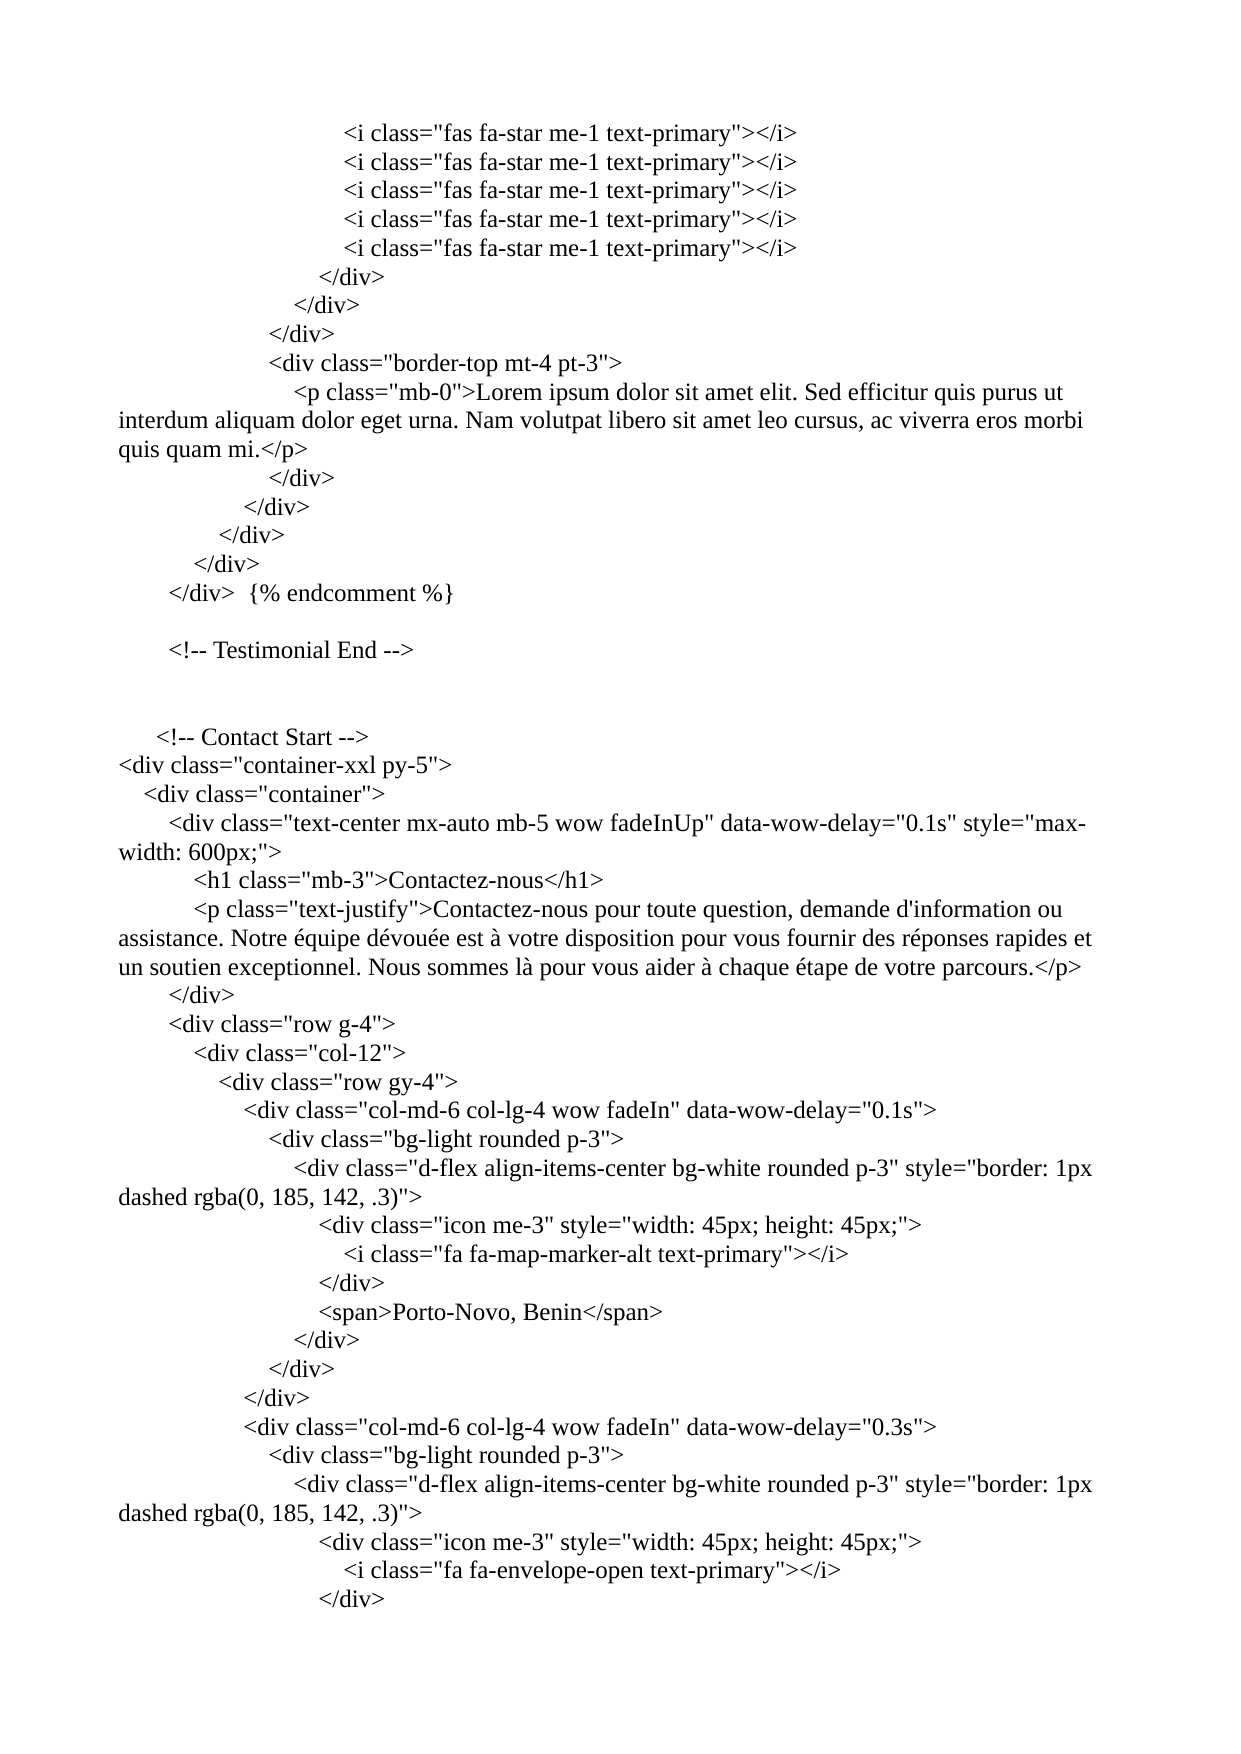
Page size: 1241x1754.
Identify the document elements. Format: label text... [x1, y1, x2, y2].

text <i class="fas fa-star me-1 text-primary"></i> [118, 204, 1122, 233]
text <h1 class="mb-3">Contactez-nous</h1> [118, 866, 1122, 894]
text </div> [118, 521, 1122, 549]
text <div class="d-flex align-items-center bg-white rounded p-3" style="border: 1px dashed rgba(0, 185, 142, .3)"> [118, 1469, 1122, 1527]
text </div> [118, 549, 1122, 578]
text </div> [118, 291, 1122, 319]
text </div> [118, 262, 1122, 291]
text <div class="col-md-6 col-lg-4 wow fadeIn" data-wow-delay="0.1s"> [118, 1096, 1122, 1124]
text <div class="container-xxl py-5"> [118, 751, 1122, 779]
text <!-- Testimonial End --> [118, 636, 1122, 664]
text <i class="fas fa-star me-1 text-primary"></i> [118, 233, 1122, 262]
text <div class="icon me-3" style="width: 45px; height: 45px;"> [118, 1527, 1122, 1556]
text <p class="mb-0">Lorem ipsum dolor sit amet elit. Sed efficitur quis purus ut interdum aliquam dolor eget urna. Nam volutpat libero sit amet leo cursus, ac viverra eros morbi quis quam mi.</p> [118, 377, 1122, 463]
text </div> [118, 1354, 1122, 1383]
text <div class="bg-light rounded p-3"> [118, 1441, 1122, 1469]
text <div class="icon me-3" style="width: 45px; height: 45px;"> [118, 1211, 1122, 1239]
text <div class="row g-4"> [118, 1009, 1122, 1038]
text <div class="bg-light rounded p-3"> [118, 1124, 1122, 1153]
text <span>Porto-Novo, Benin</span> [118, 1297, 1122, 1326]
text <div class="container"> [118, 779, 1122, 808]
text </div> [118, 1268, 1122, 1297]
text </div> [118, 1326, 1122, 1354]
text </div> [118, 1383, 1122, 1412]
text <i class="fas fa-star me-1 text-primary"></i> [118, 118, 1122, 147]
text </div> [118, 319, 1122, 348]
text </div> [118, 981, 1122, 1009]
text </div> [118, 1584, 1122, 1613]
text </div> [118, 463, 1122, 492]
text <div class="row gy-4"> [118, 1067, 1122, 1096]
text </div> [118, 492, 1122, 521]
text </div> {% endcomment %} [118, 578, 1122, 607]
text <div class="d-flex align-items-center bg-white rounded p-3" style="border: 1px dashed rgba(0, 185, 142, .3)"> [118, 1153, 1122, 1211]
text <!-- Contact Start --> [118, 722, 1122, 751]
text <i class="fa fa-map-marker-alt text-primary"></i> [118, 1239, 1122, 1268]
text <div class="col-md-6 col-lg-4 wow fadeIn" data-wow-delay="0.3s"> [118, 1412, 1122, 1441]
text <i class="fas fa-star me-1 text-primary"></i> [118, 176, 1122, 204]
text <div class="border-top mt-4 pt-3"> [118, 348, 1122, 377]
text <p class="text-justify">Contactez-nous pour toute question, demande d'information ou assistance. Notre équipe dévouée est à votre disposition pour vous fournir des réponses rapides et un soutien exceptionnel. Nous sommes là pour vous aider à chaque étape de votre parcours.</p> [118, 894, 1122, 981]
text <i class="fas fa-star me-1 text-primary"></i> [118, 147, 1122, 176]
text <div class="text-center mx-auto mb-5 wow fadeInUp" data-wow-delay="0.1s" style="max-width: 600px;"> [118, 808, 1122, 866]
text <div class="col-12"> [118, 1038, 1122, 1067]
text <i class="fa fa-envelope-open text-primary"></i> [118, 1556, 1122, 1584]
